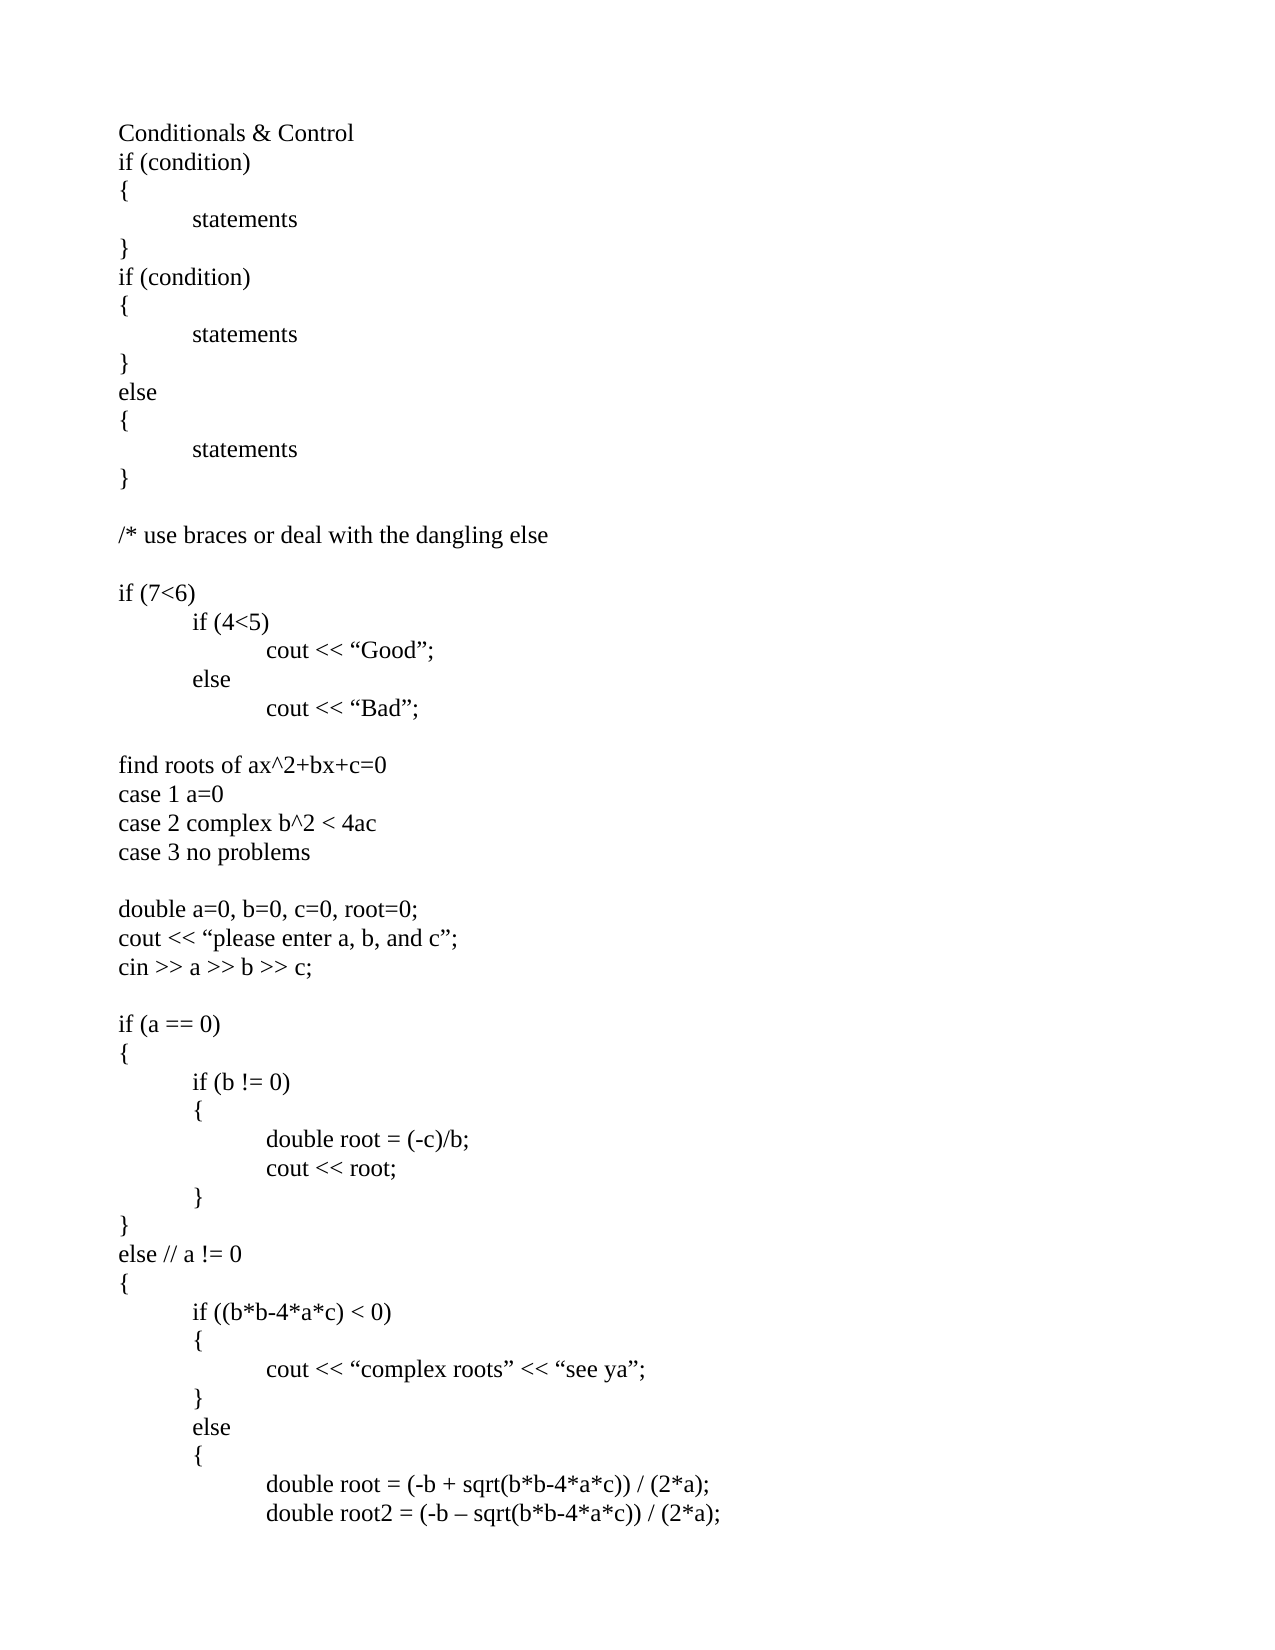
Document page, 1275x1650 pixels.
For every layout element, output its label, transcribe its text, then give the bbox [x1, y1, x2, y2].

text double root2 = (-b – sqrt(b*b-4*a*c)) / (2*a); [118, 1498, 1157, 1527]
text if ((b*b-4*a*c) < 0) [118, 1297, 1157, 1326]
text { [118, 1326, 1157, 1354]
text else [118, 377, 1157, 406]
text /* use braces or deal with the dangling else [118, 521, 1157, 549]
text cin >> a >> b >> c; [118, 952, 1157, 981]
text case 1 a=0 [118, 779, 1157, 808]
text cout << root; [118, 1153, 1157, 1182]
text { [118, 1268, 1157, 1297]
text if (condition) [118, 262, 1157, 291]
text statements [118, 434, 1157, 463]
text } [118, 463, 1157, 492]
text } [118, 1383, 1157, 1412]
text } [118, 1211, 1157, 1239]
text if (4<5) [118, 607, 1157, 636]
text statements [118, 319, 1157, 348]
text double a=0, b=0, c=0, root=0; [118, 894, 1157, 923]
text case 3 no problems [118, 837, 1157, 866]
text find roots of ax^2+bx+c=0 [118, 751, 1157, 779]
text else [118, 664, 1157, 693]
text { [118, 406, 1157, 434]
text { [118, 1441, 1157, 1469]
text if (b != 0) [118, 1067, 1157, 1096]
text { [118, 291, 1157, 319]
text if (7<6) [118, 578, 1157, 607]
text if (condition) [118, 147, 1157, 176]
text { [118, 176, 1157, 204]
text statements [118, 204, 1157, 233]
text cout << “Bad”; [118, 693, 1157, 722]
text double root = (-c)/b; [118, 1124, 1157, 1153]
text { [118, 1096, 1157, 1124]
text else [118, 1412, 1157, 1441]
text double root = (-b + sqrt(b*b-4*a*c)) / (2*a); [118, 1469, 1157, 1498]
text { [118, 1038, 1157, 1067]
text case 2 complex b^2 < 4ac [118, 808, 1157, 837]
text Conditionals & Control [118, 118, 1157, 147]
text else // a != 0 [118, 1239, 1157, 1268]
text } [118, 233, 1157, 262]
text cout << “Good”; [118, 636, 1157, 664]
text cout << “complex roots” << “see ya”; [118, 1354, 1157, 1383]
text if (a == 0) [118, 1009, 1157, 1038]
text } [118, 348, 1157, 377]
text } [118, 1182, 1157, 1211]
text cout << “please enter a, b, and c”; [118, 923, 1157, 952]
